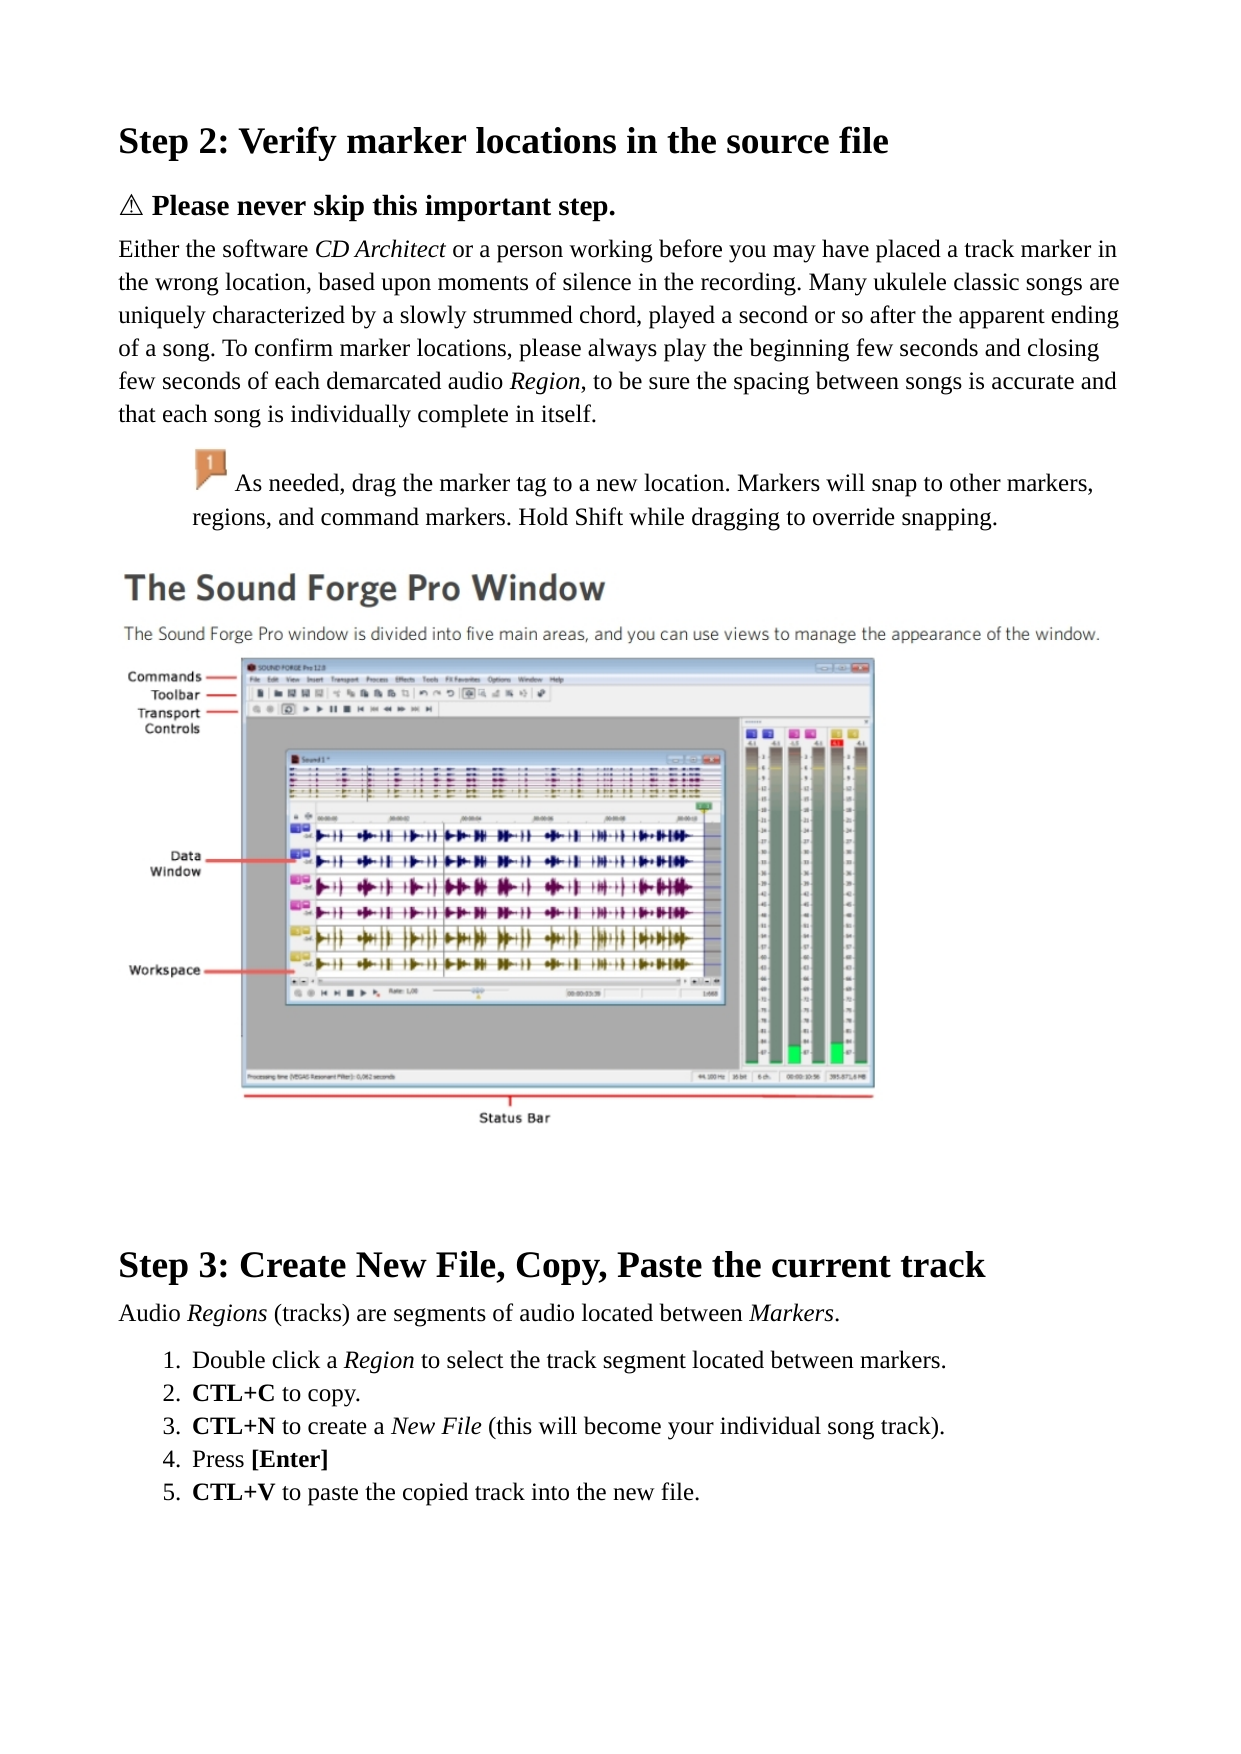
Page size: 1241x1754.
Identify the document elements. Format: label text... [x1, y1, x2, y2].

text Audio Regions (tracks) are segments of audio located between Markers. [118, 1298, 1122, 1326]
picture [118, 567, 1106, 1126]
subtitle ⚠ Please never skip this important step. [118, 188, 1122, 222]
picture [192, 447, 230, 492]
text Either the software CD Architect or a person working before you may have placed a track marker in the wrong location, based upon moments of silence in the recording. Many ukulele classic songs are uniquely characterized by a slowly strummed chord, played a second or so after the apparent ending of a song. To confirm marker locations, please always play the beginning few seconds and closing few seconds of each demarcated audio Region, to be sure the spacing between songs is accurate and that each song is individually complete in itself. [118, 234, 1122, 428]
list CTL+V to paste the copied track into the new file. [162, 1477, 1122, 1506]
list CTL+C to copy. [162, 1378, 1122, 1407]
list CTL+N to create a New File (this will become your individual song track). [162, 1411, 1122, 1440]
list Press [Enter] [162, 1444, 1122, 1473]
list Double click a Region to select the track segment located between markers. [162, 1345, 1122, 1374]
subtitle Step 3: Create New File, Copy, Paste the current track [118, 1242, 1122, 1285]
subtitle Step 2: Verify marker locations in the source file [118, 118, 1122, 161]
text As needed, drag the marker tag to a new location. Markers will snap to other markers, regions, and command markers. Hold Shift while dragging to override snapping. [192, 447, 1122, 530]
